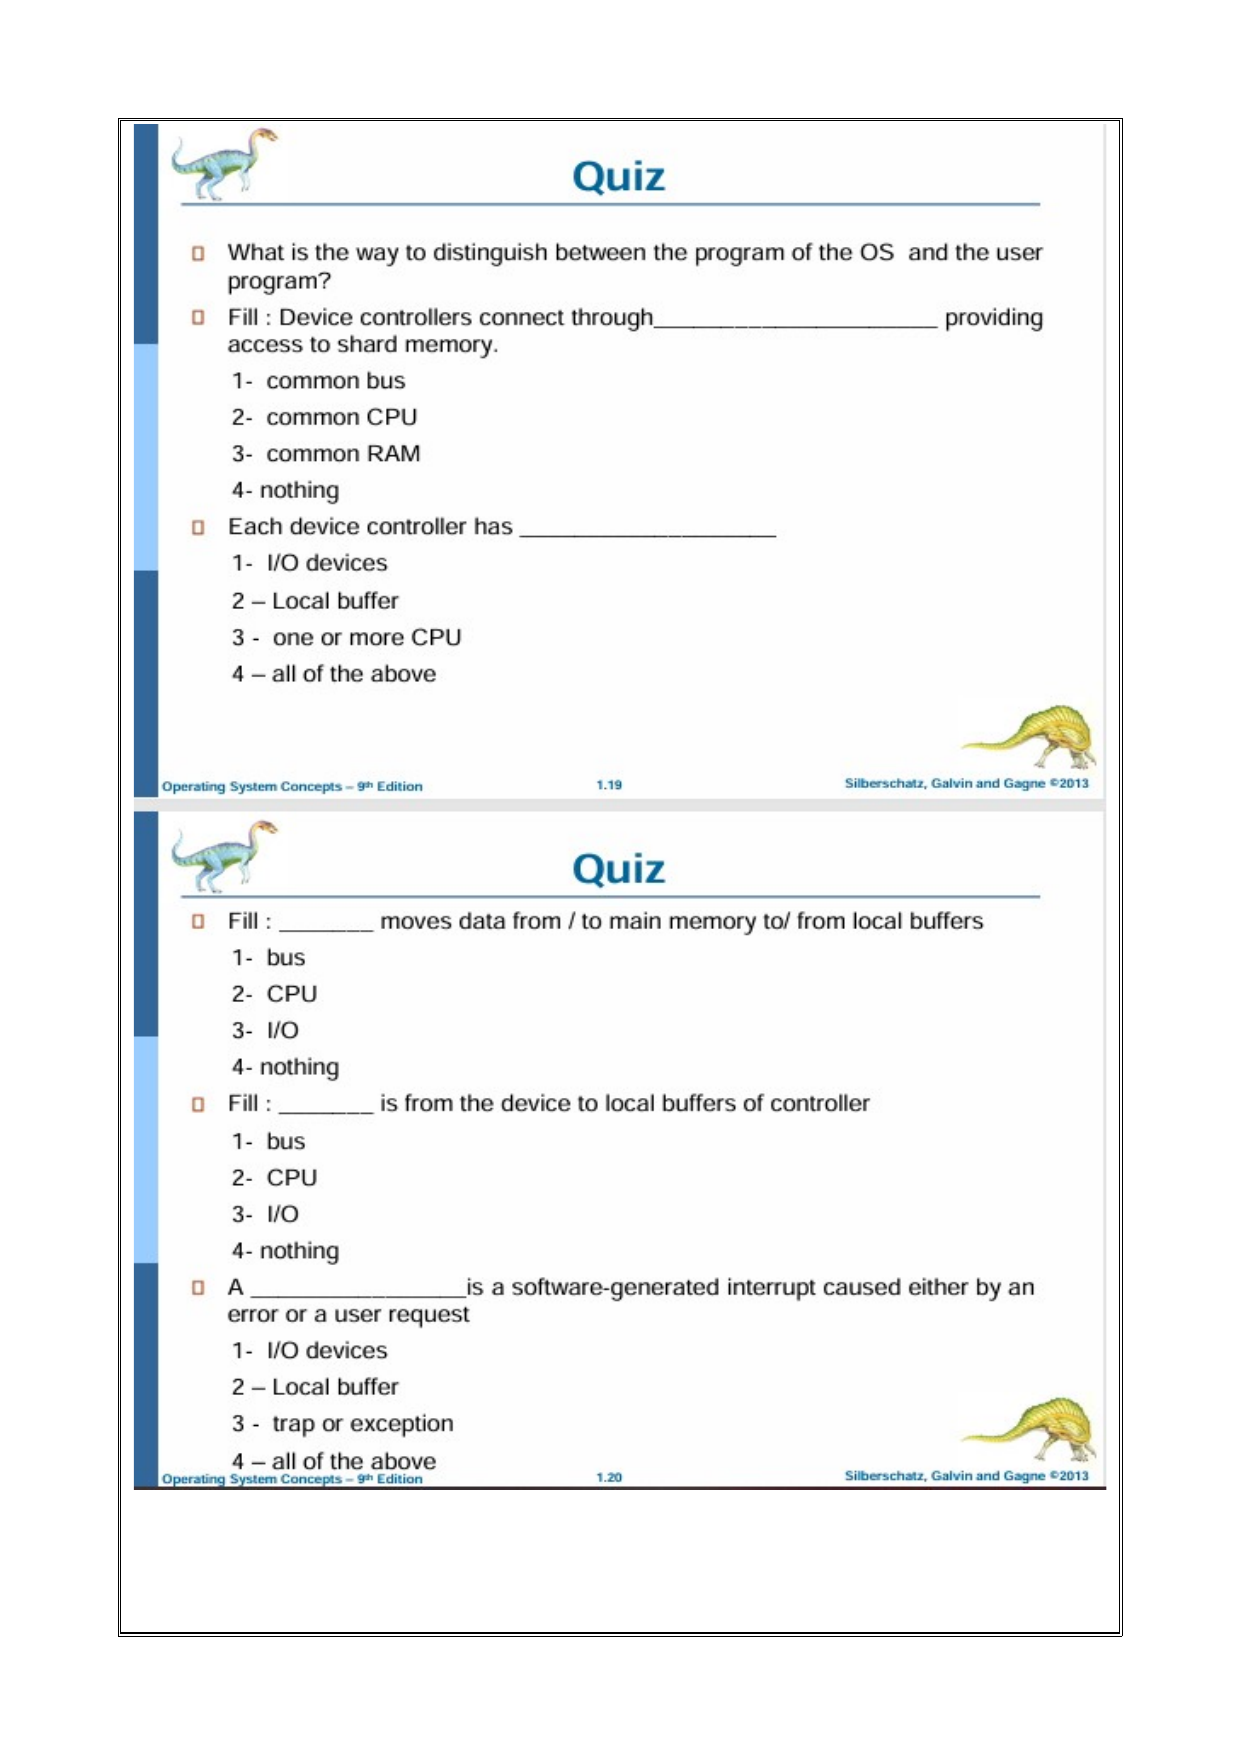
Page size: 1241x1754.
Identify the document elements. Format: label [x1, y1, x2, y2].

picture [133, 124, 1107, 1490]
